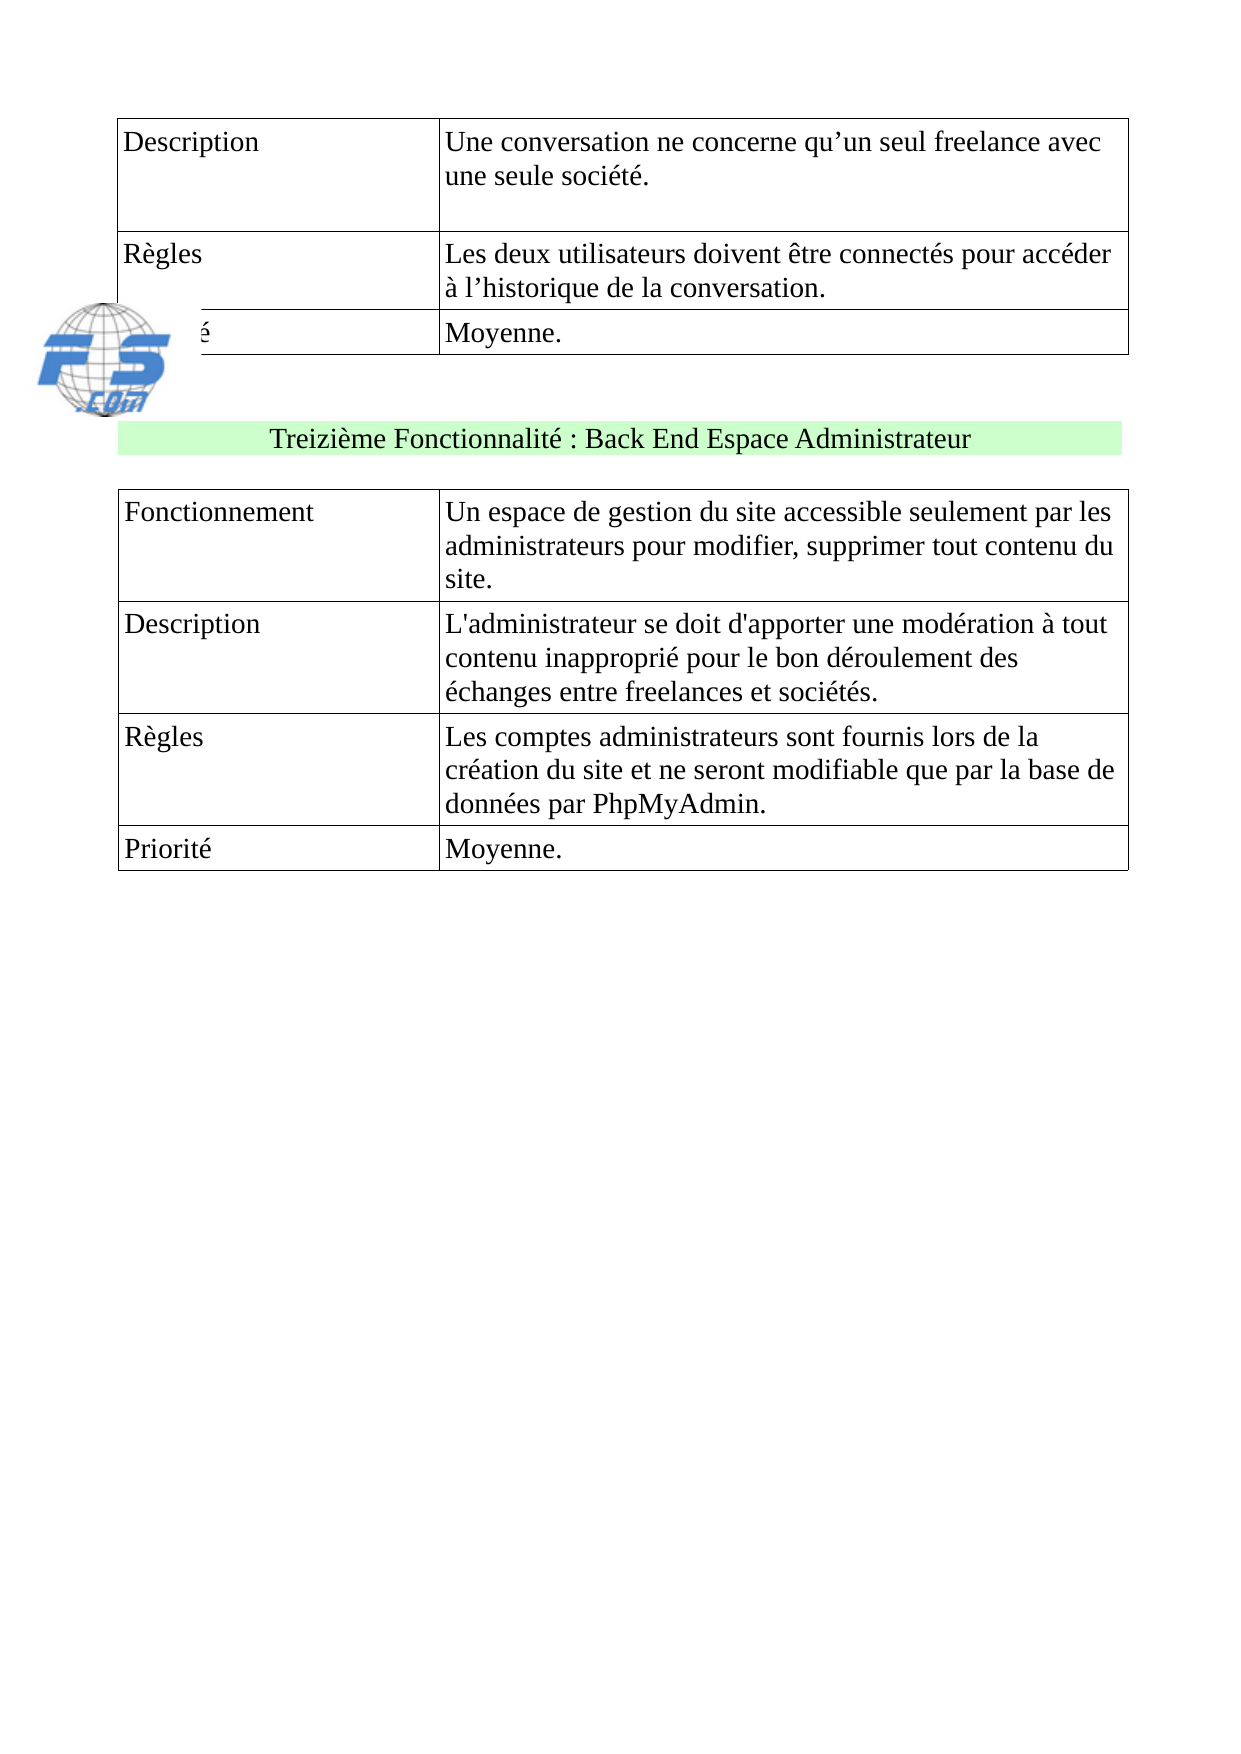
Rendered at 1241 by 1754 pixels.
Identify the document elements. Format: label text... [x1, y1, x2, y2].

table_cell Les deux utilisateurs doivent être connectés pour accéder à l’historique de la conversation. [440, 232, 1128, 309]
table_cell Priorité [202, 310, 439, 354]
table_cell Moyenne. [440, 310, 1128, 354]
table_cell Description [118, 119, 439, 231]
table_cell L'administrateur se doit d'apporter une modération à tout contenu inapproprié pour le bon déroulement des échanges entre freelances et sociétés. [440, 602, 1128, 713]
table_cell Les comptes administrateurs sont fournis lors de la création du site et ne seront modifiable que par la base de données par PhpMyAdmin. [440, 714, 1128, 825]
table_header Fonctionnement [119, 490, 439, 601]
table_cell Priorité [119, 826, 439, 870]
picture [0, 303, 202, 417]
table_cell Description [119, 602, 439, 713]
table_cell Une conversation ne concerne qu’un seul freelance avec une seule société. [440, 119, 1128, 231]
table_cell Règles [119, 714, 439, 825]
table_cell Moyenne. [440, 826, 1128, 870]
table_header Un espace de gestion du site accessible seulement par les administrateurs pour modifier, supprimer tout contenu du site. [440, 490, 1128, 601]
table_cell Règles [118, 232, 439, 309]
